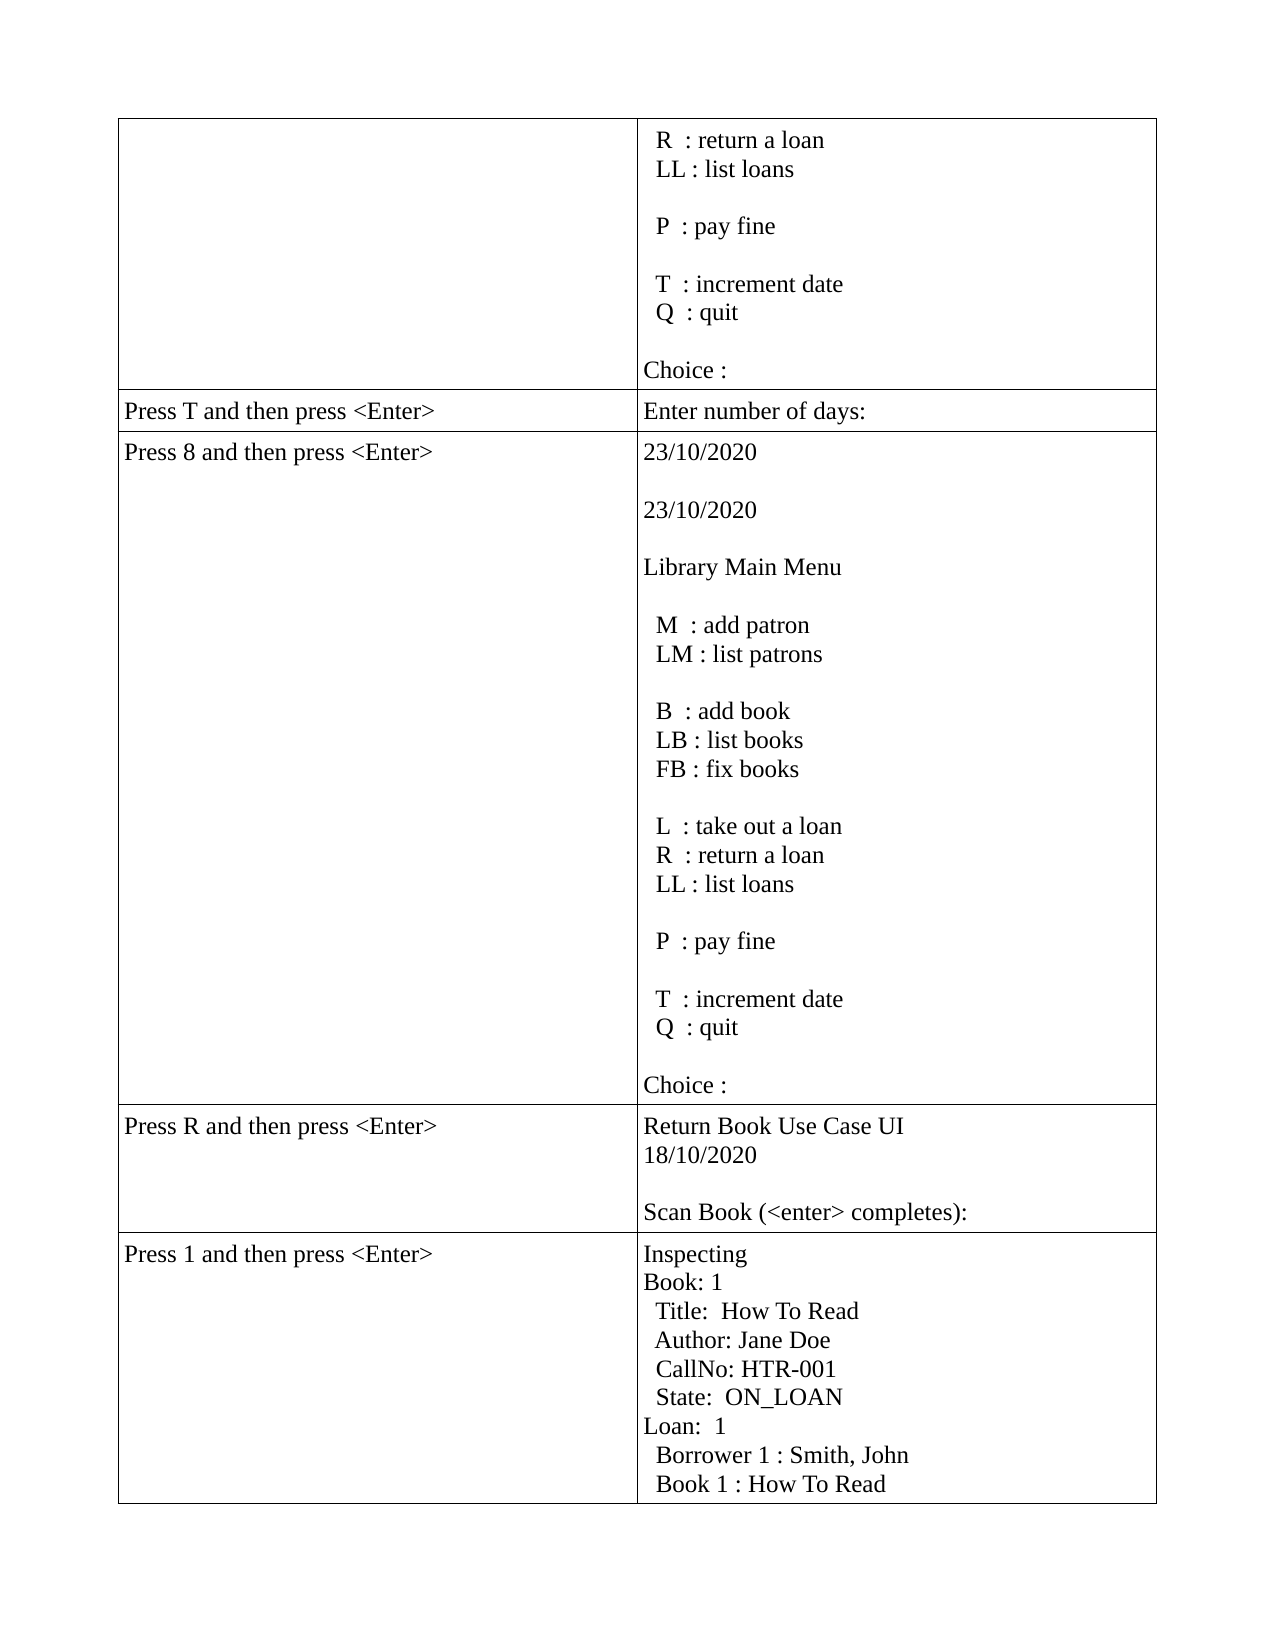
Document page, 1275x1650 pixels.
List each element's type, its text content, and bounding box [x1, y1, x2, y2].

table_cell [119, 119, 637, 389]
table_cell 23/10/2020 23/10/2020 Library Main Menu M : add patron LM : list patrons B : add book LB : list books FB : fix books L : take out a loan R : return a loan LL : list loans P : pay fine T : increment date Q : quit Choice : [638, 432, 1156, 1104]
table_cell R : return a loan LL : list loans P : pay fine T : increment date Q : quit Choice : [638, 119, 1156, 389]
table_cell Press 8 and then press <Enter> [119, 432, 637, 1104]
table_cell Return Book Use Case UI 18/10/2020 Scan Book (<enter> completes): [638, 1105, 1156, 1232]
table_cell Inspecting Book: 1 Title: How To Read Author: Jane Doe CallNo: HTR-001 State: ON_LOAN Loan: 1 Borrower 1 : Smith, John Book 1 : How To Read [638, 1233, 1156, 1503]
table_cell Press 1 and then press <Enter> [119, 1233, 637, 1503]
table_cell Enter number of days: [638, 390, 1156, 431]
table_cell Press T and then press <Enter> [119, 390, 637, 431]
table_cell Press R and then press <Enter> [119, 1105, 637, 1232]
